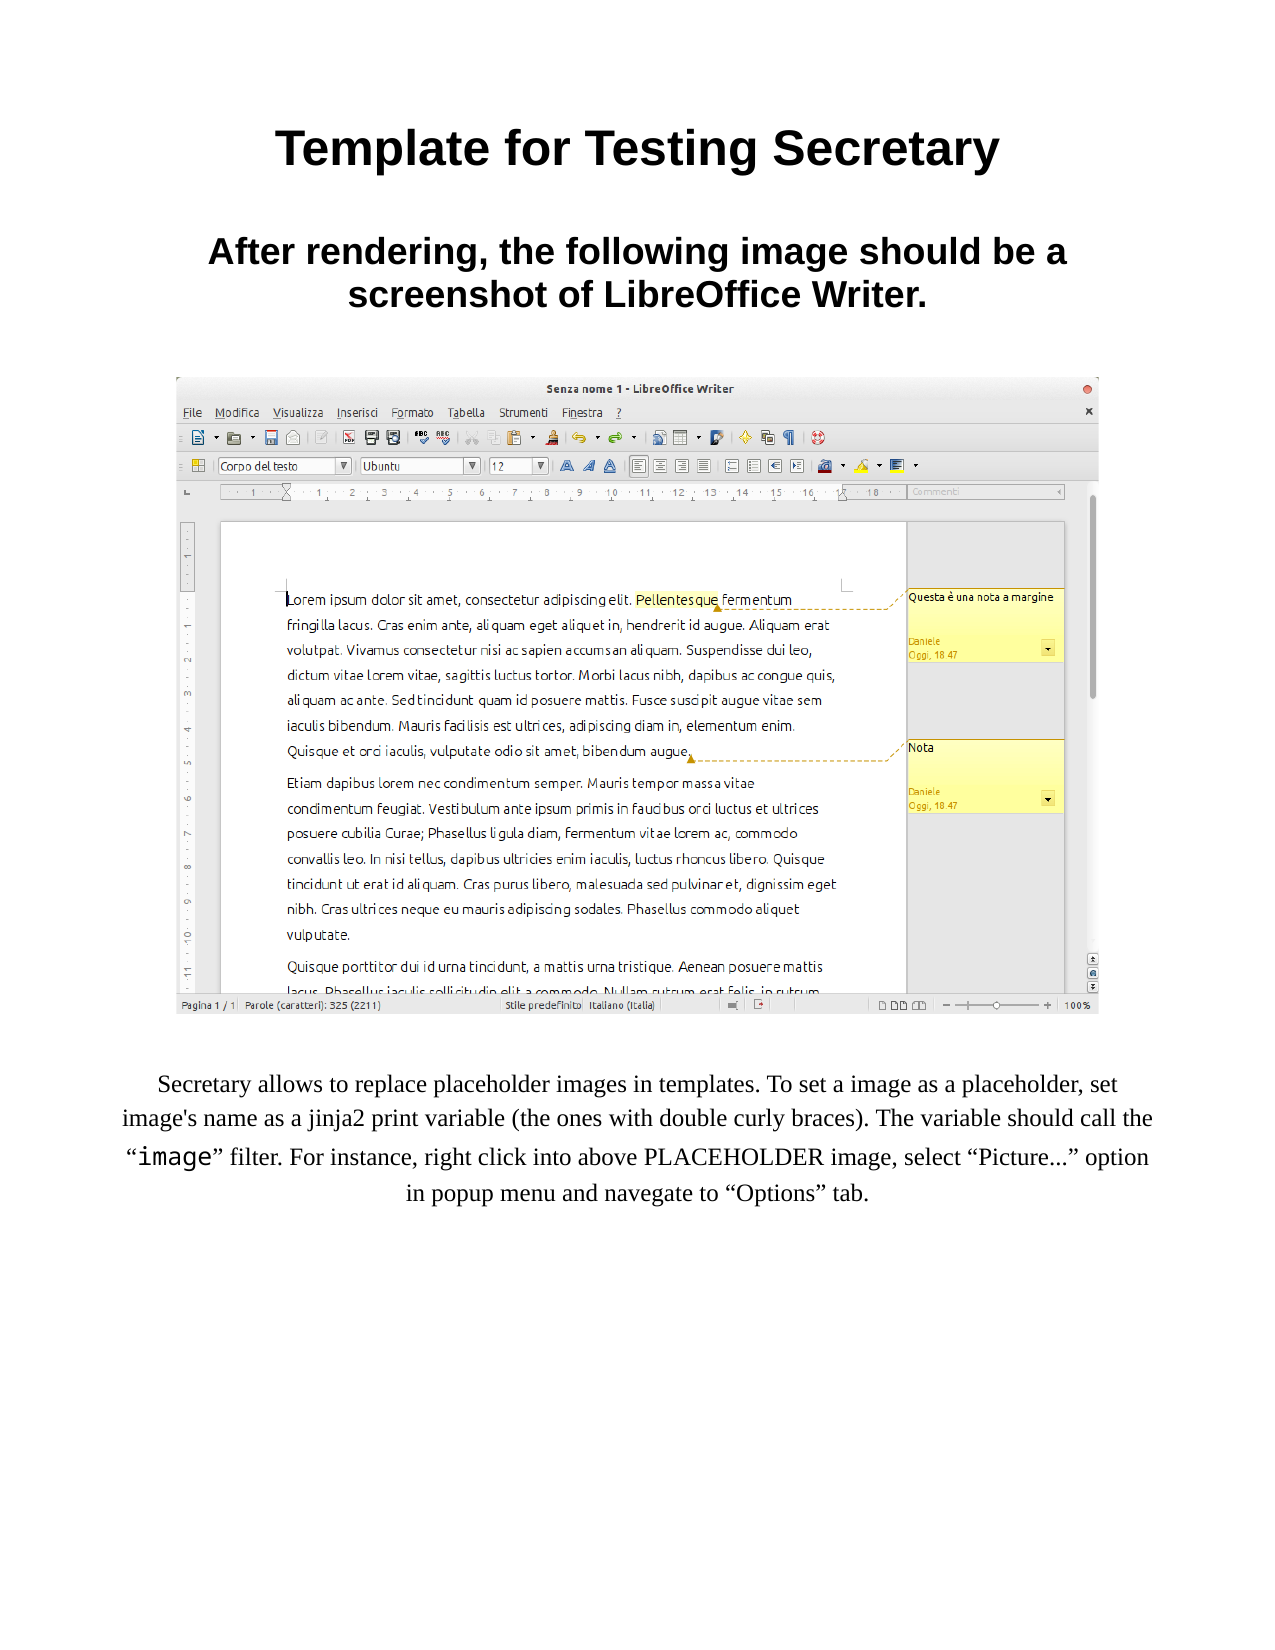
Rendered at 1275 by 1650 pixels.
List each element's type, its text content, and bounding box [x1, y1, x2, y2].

text Secretary allows to replace placeholder images in templates. To set a image as a placeholder, set image's name as a jinja2 print variable (the ones with double curly braces). The variable should call the “image” filter. For instance, right click into above PLACEHOLDER image, select “Picture...” option in popup menu and navegate to “Options” tab. [118, 1069, 1157, 1207]
title After rendering, the following image should be a screenshot of LibreOffice Writer. [118, 229, 1157, 316]
subtitle Template for Testing Secretary [118, 118, 1157, 176]
picture [176, 377, 1099, 1014]
